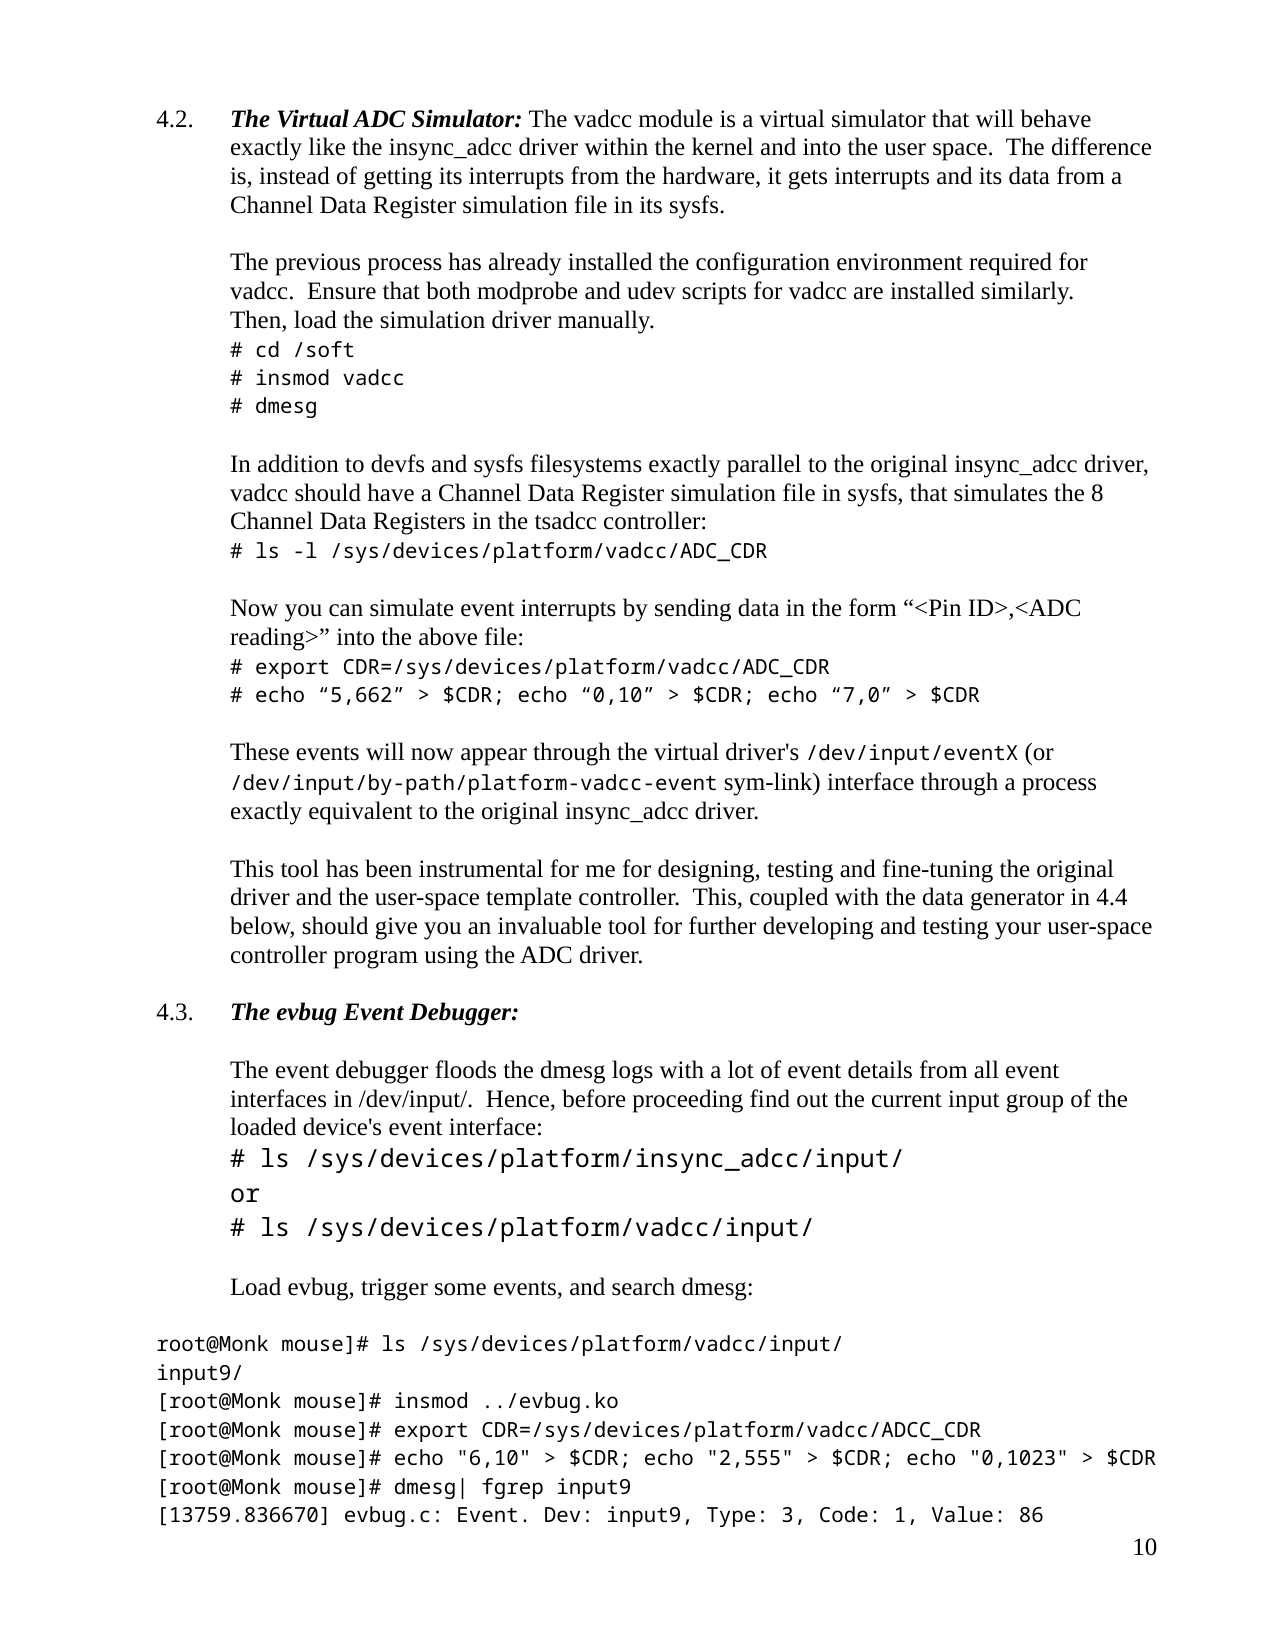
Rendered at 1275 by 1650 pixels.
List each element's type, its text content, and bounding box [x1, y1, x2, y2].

text or [156, 1175, 1157, 1209]
text This tool has been instrumental for me for designing, testing and fine-tuning the original driver and the user-space template controller. This, coupled with the data generator in 4.4 below, should give you an invaluable tool for further developing and testing your user-space controller program using the ADC driver. [156, 854, 1157, 969]
text [root@Monk mouse]# export CDR=/sys/devices/platform/vadcc/ADCC_CDR [156, 1415, 1157, 1443]
text # ls /sys/devices/platform/insync_adcc/input/ [156, 1141, 1157, 1175]
text input9/ [156, 1358, 1157, 1386]
list The Virtual ADC Simulator: The vadcc module is a virtual simulator that will behave exactly like the insync_adcc driver within the kernel and into the user space. The difference is, instead of getting its interrupts from the hardware, it gets interrupts and its data from a Channel Data Register simulation file in its sysfs. [156, 104, 1157, 219]
list The evbug Event Debugger: [156, 997, 1157, 1026]
text root@Monk mouse]# ls /sys/devices/platform/vadcc/input/ [156, 1329, 1157, 1358]
text # echo “5,662” > $CDR; echo “0,10” > $CDR; echo “7,0” > $CDR [156, 680, 1157, 709]
text # ls /sys/devices/platform/vadcc/input/ [156, 1209, 1157, 1243]
text [root@Monk mouse]# dmesg| fgrep input9 [156, 1472, 1157, 1500]
text # export CDR=/sys/devices/platform/vadcc/ADC_CDR [156, 651, 1157, 680]
text # ls -l /sys/devices/platform/vadcc/ADC_CDR [156, 535, 1157, 564]
text [root@Monk mouse]# echo "6,10" > $CDR; echo "2,555" > $CDR; echo "0,1023" > $CDR [156, 1443, 1157, 1472]
text These events will now appear through the virtual driver's /dev/input/eventX (or /dev/input/by-path/platform-vadcc-event sym-link) interface through a process exactly equivalent to the original insync_adcc driver. [156, 737, 1157, 825]
text # dmesg [156, 392, 1157, 420]
text Now you can simulate event interrupts by sending data in the form “<Pin ID>,<ADC reading>” into the above file: [156, 593, 1157, 651]
text Load evbug, trigger some events, and search dmesg: [156, 1272, 1157, 1301]
text The previous process has already installed the configuration environment required for vadcc. Ensure that both modprobe and udev scripts for vadcc are installed similarly. Then, load the simulation driver manually. [156, 247, 1157, 334]
text # cd /soft [156, 334, 1157, 363]
text The event debugger floods the dmesg logs with a lot of event details from all event interfaces in /dev/input/. Hence, before proceeding find out the current input group of the loaded device's event interface: [156, 1055, 1157, 1141]
text # insmod vadcc [156, 363, 1157, 392]
text [root@Monk mouse]# insmod ../evbug.ko [156, 1386, 1157, 1415]
text [13759.836670] evbug.c: Event. Dev: input9, Type: 3, Code: 1, Value: 86 [156, 1500, 1157, 1529]
text In addition to devfs and sysfs filesystems exactly parallel to the original insync_adcc driver, vadcc should have a Channel Data Register simulation file in sysfs, that simulates the 8 Channel Data Registers in the tsadcc controller: [156, 449, 1157, 535]
